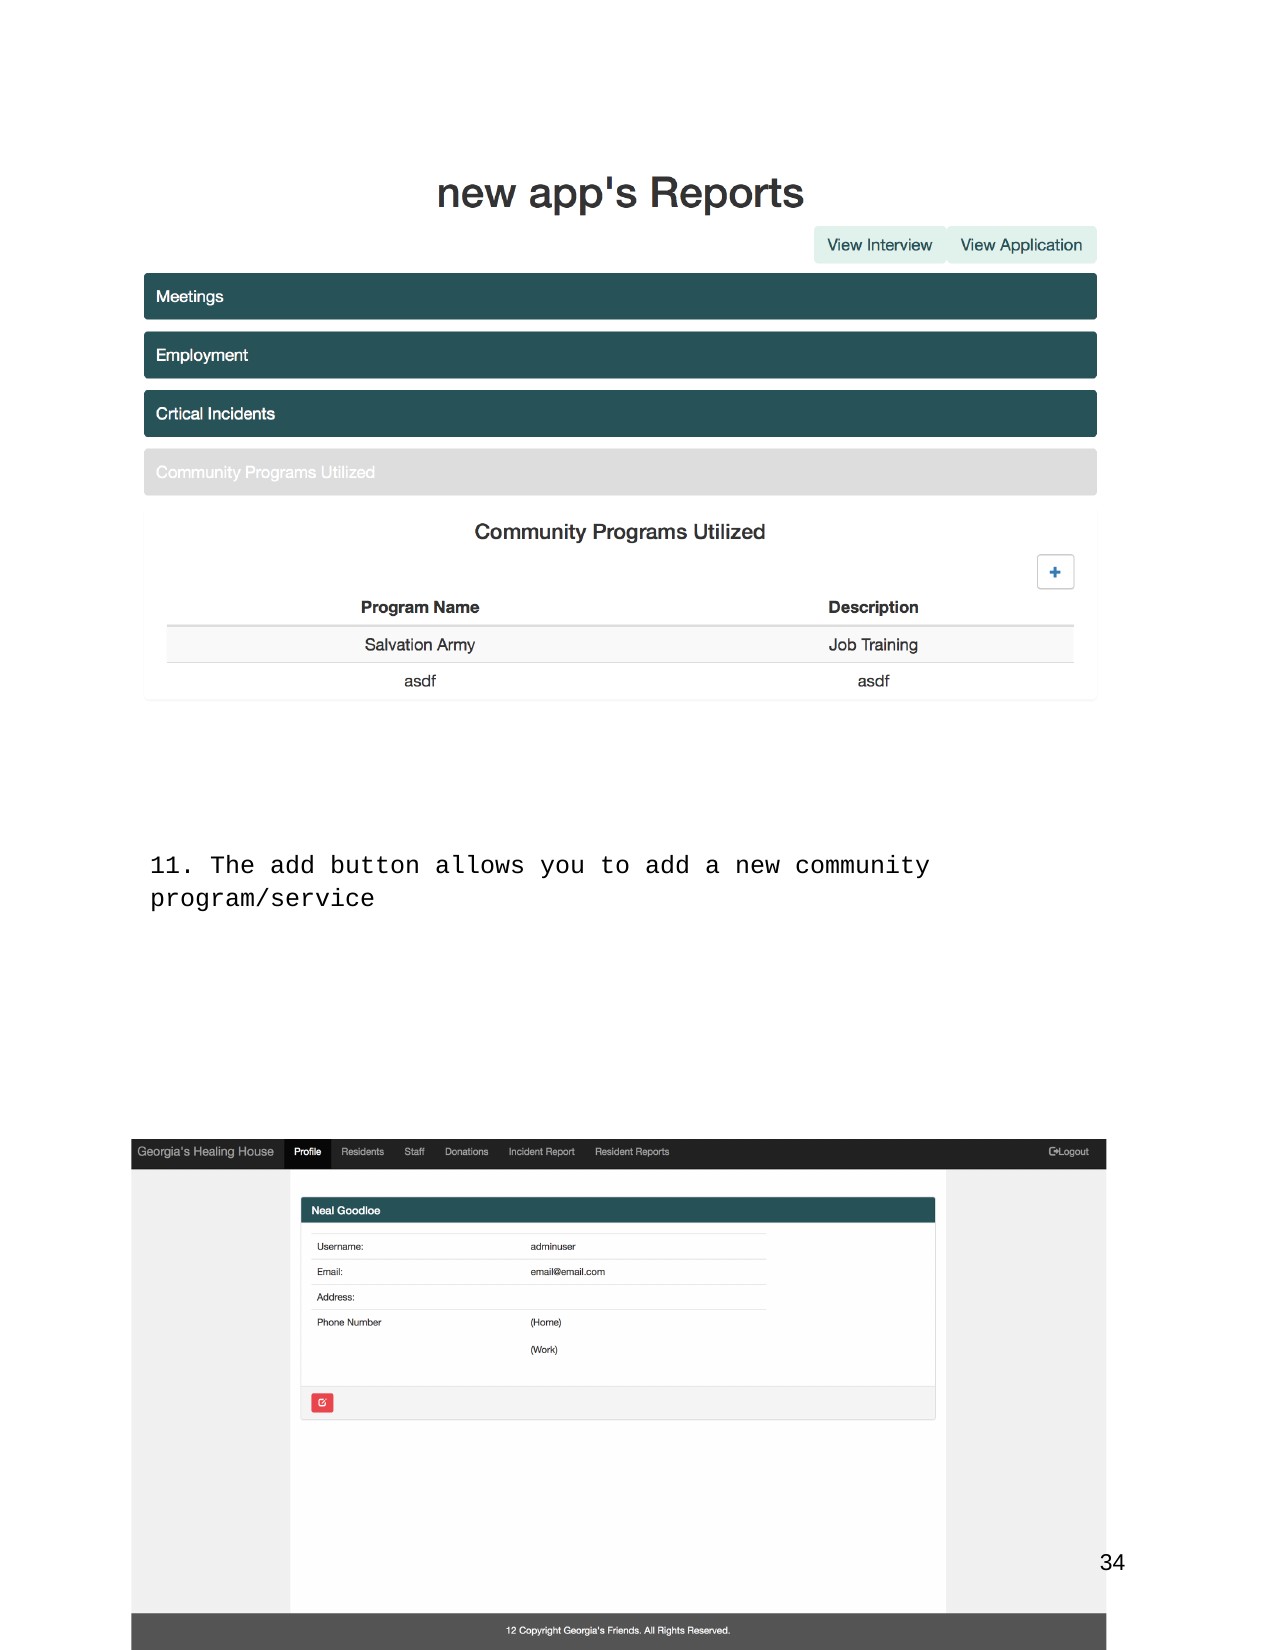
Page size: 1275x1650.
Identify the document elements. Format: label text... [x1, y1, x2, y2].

text 11. The add button allows you to add a new community program/service [150, 853, 1125, 914]
picture [131, 1139, 1107, 1650]
picture [134, 161, 1110, 716]
